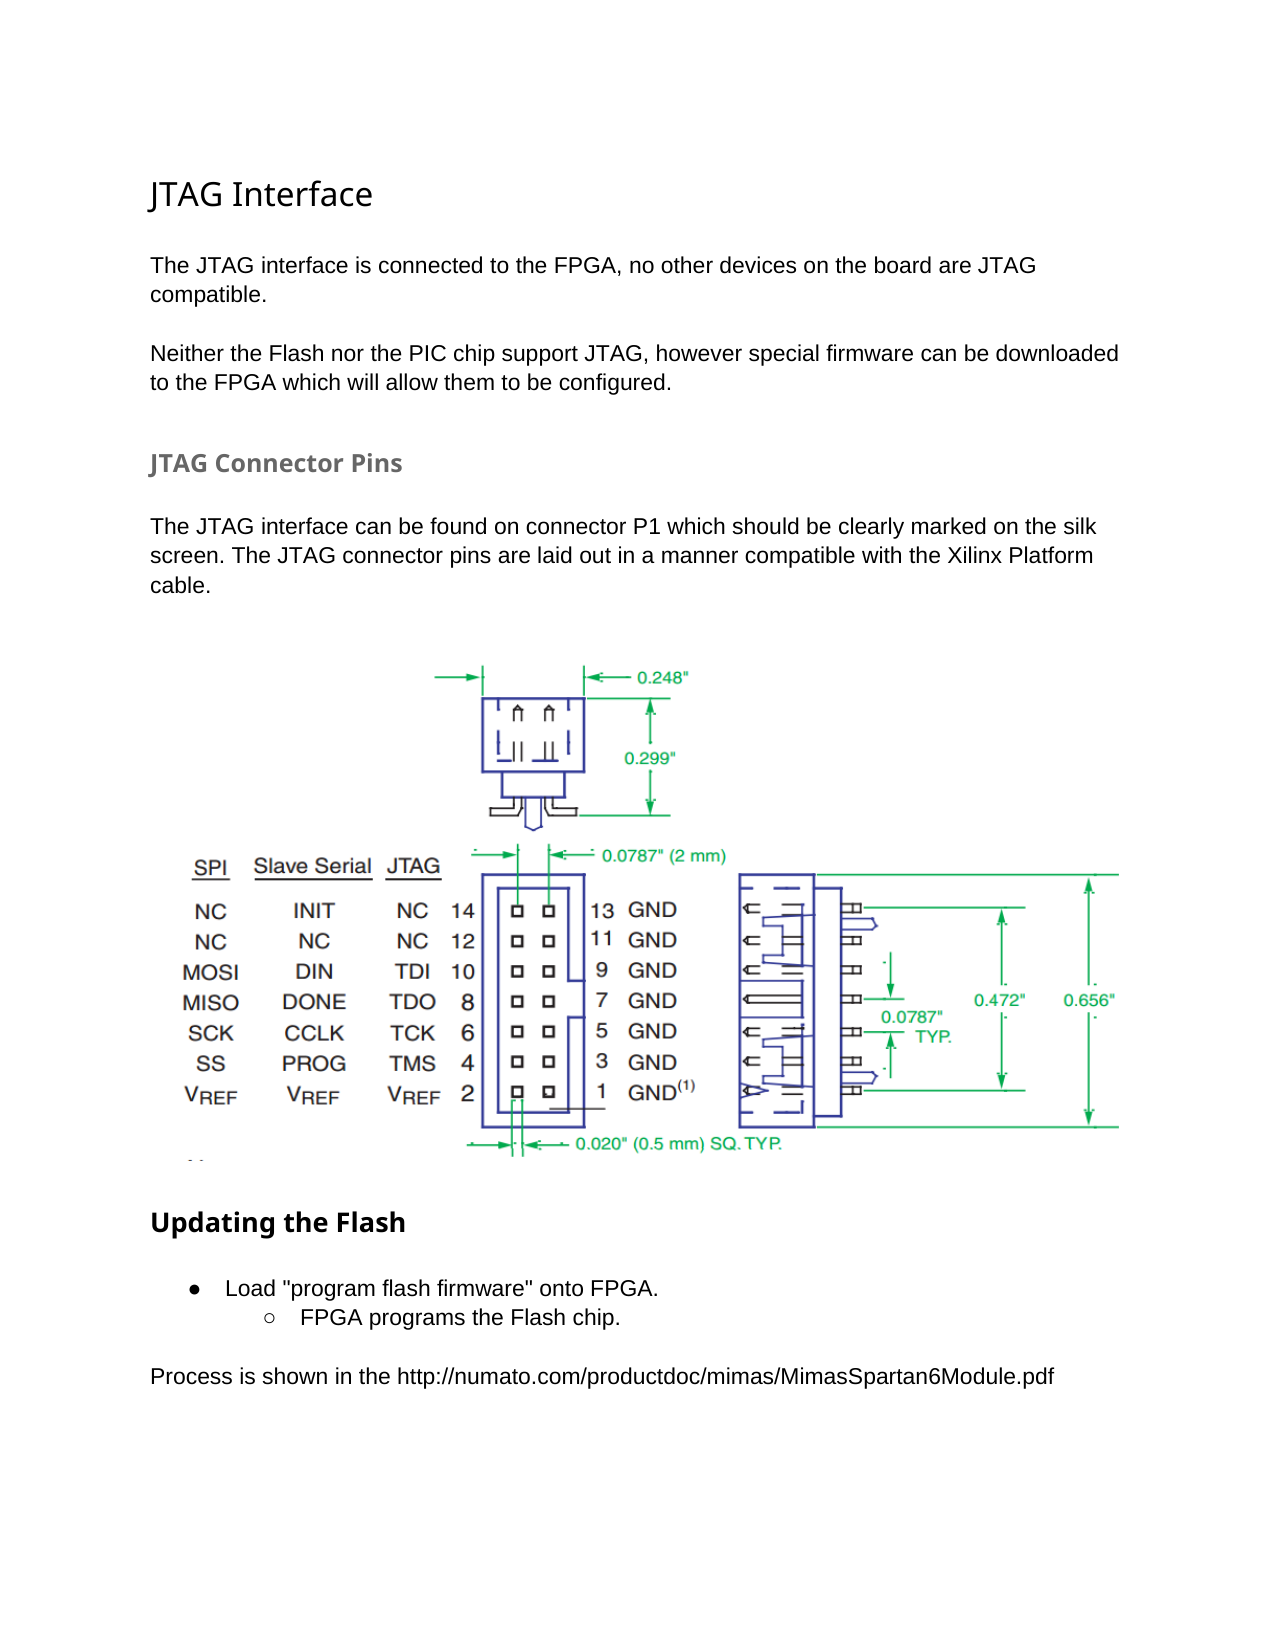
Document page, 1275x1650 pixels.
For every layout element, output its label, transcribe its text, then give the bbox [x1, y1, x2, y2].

subtitle Updating the Flash [150, 1204, 1125, 1241]
subtitle JTAG Connector Pins [150, 445, 1125, 479]
list Load "program flash firmware" onto FPGA. [187, 1276, 1125, 1301]
text Neither the Flash nor the PIC chip support JTAG, however special firmware can be downloaded to the FPGA which will allow them to be configured. [150, 341, 1125, 425]
list FPGA programs the Flash chip. [262, 1305, 1125, 1331]
subtitle JTAG Interface [150, 171, 1125, 216]
text The JTAG interface can be found on connector P1 which should be clearly marked on the silk screen. The JTAG connector pins are laid out in a manner compatible with the Xilinx Platform cable. [150, 514, 1125, 598]
text Process is shown in the http://numato.com/productdoc/mimas/MimasSpartan6Module.pdf [150, 1364, 1125, 1389]
text The JTAG interface is connected to the FPGA, no other devices on the board are JTAG compatible. [150, 252, 1125, 307]
picture [168, 650, 1144, 1161]
